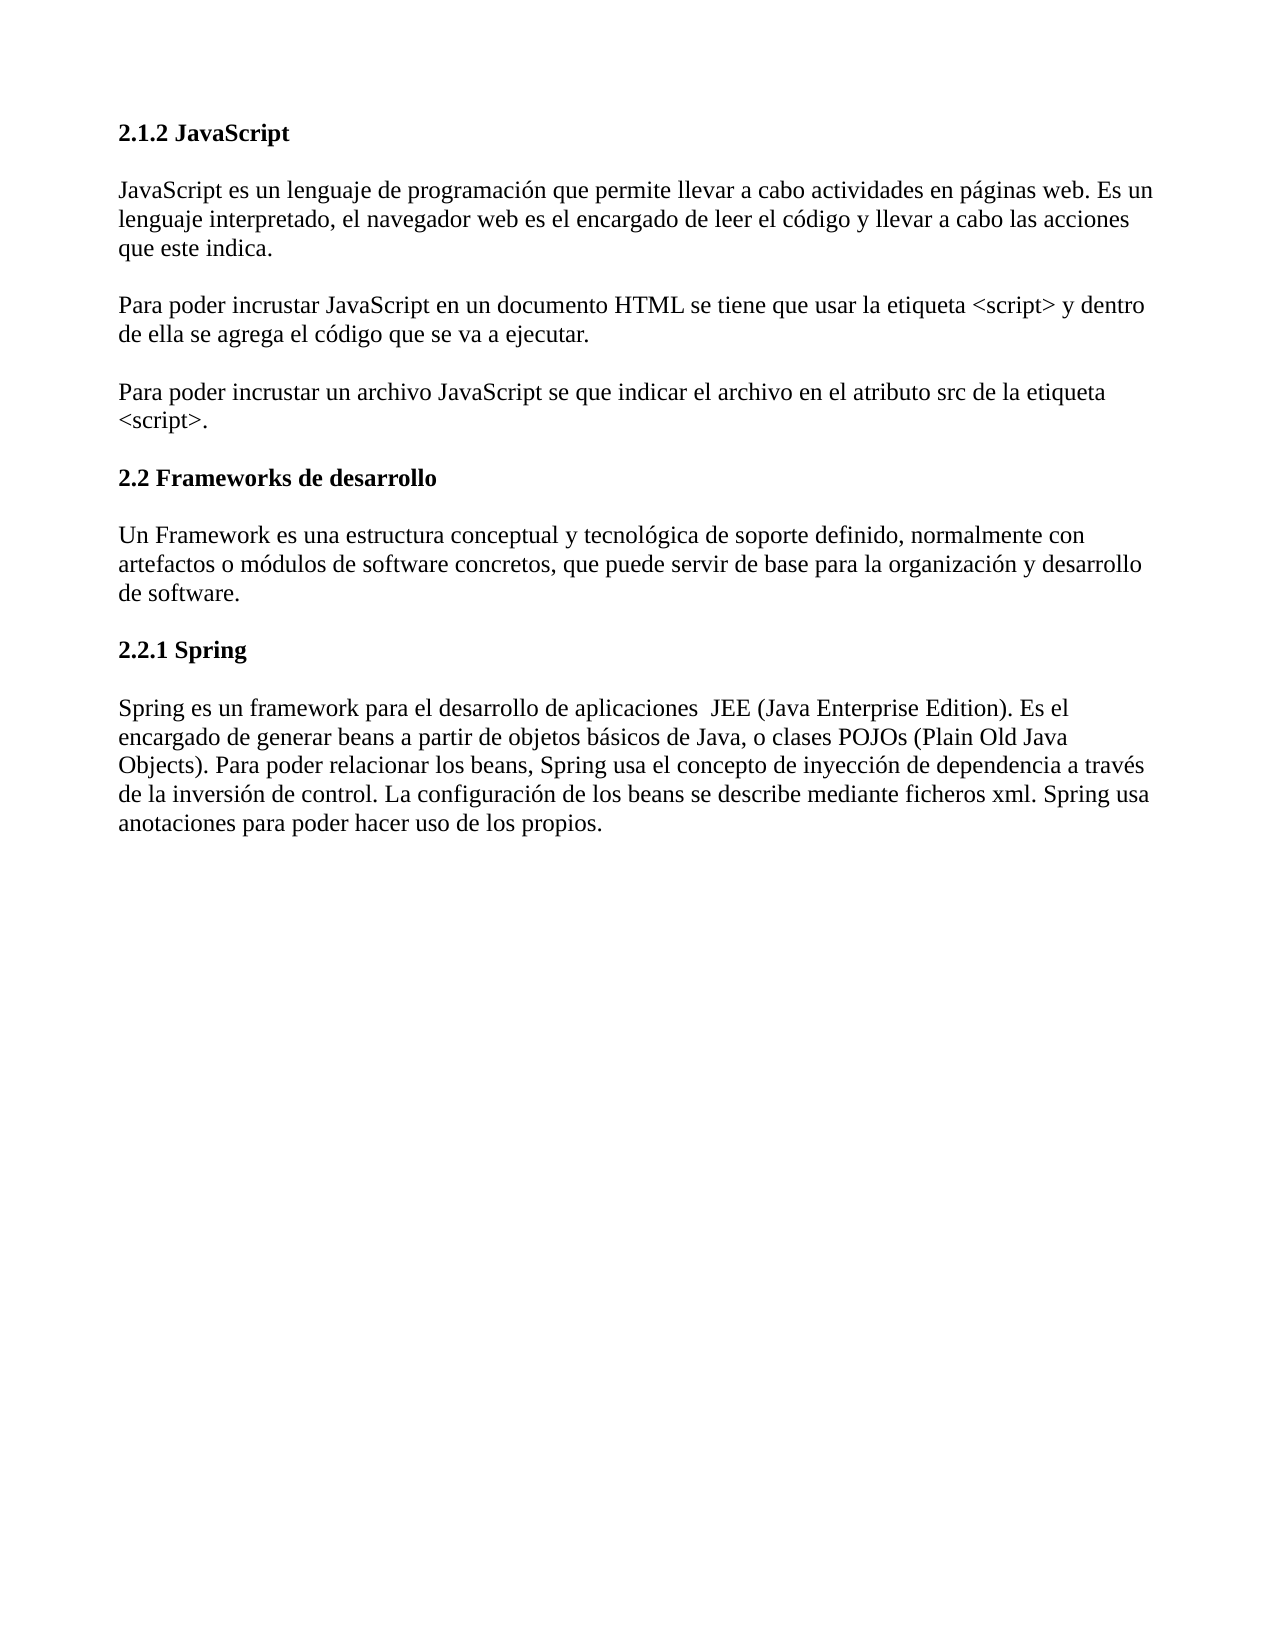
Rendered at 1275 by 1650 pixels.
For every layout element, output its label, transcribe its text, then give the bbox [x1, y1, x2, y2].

text 2.2.1 Spring [118, 636, 1157, 664]
text 2.2 Frameworks de desarrollo [118, 463, 1157, 492]
text 2.1.2 JavaScript [118, 118, 1157, 147]
text Para poder incrustar JavaScript en un documento HTML se tiene que usar la etiqueta <script> y dentro de ella se agrega el código que se va a ejecutar. [118, 291, 1157, 348]
text Un Framework es una estructura conceptual y tecnológica de soporte definido, normalmente con artefactos o módulos de software concretos, que puede servir de base para la organización y desarrollo de software. [118, 521, 1157, 607]
text Spring es un framework para el desarrollo de aplicaciones JEE (Java Enterprise Edition). Es el encargado de generar beans a partir de objetos básicos de Java, o clases POJOs (Plain Old Java Objects). Para poder relacionar los beans, Spring usa el concepto de inyección de dependencia a través de la inversión de control. La configuración de los beans se describe mediante ficheros xml. Spring usa anotaciones para poder hacer uso de los propios. [118, 693, 1157, 837]
text JavaScript es un lenguaje de programación que permite llevar a cabo actividades en páginas web. Es un lenguaje interpretado, el navegador web es el encargado de leer el código y llevar a cabo las acciones que este indica. [118, 176, 1157, 262]
text Para poder incrustar un archivo JavaScript se que indicar el archivo en el atributo src de la etiqueta <script>. [118, 377, 1157, 434]
